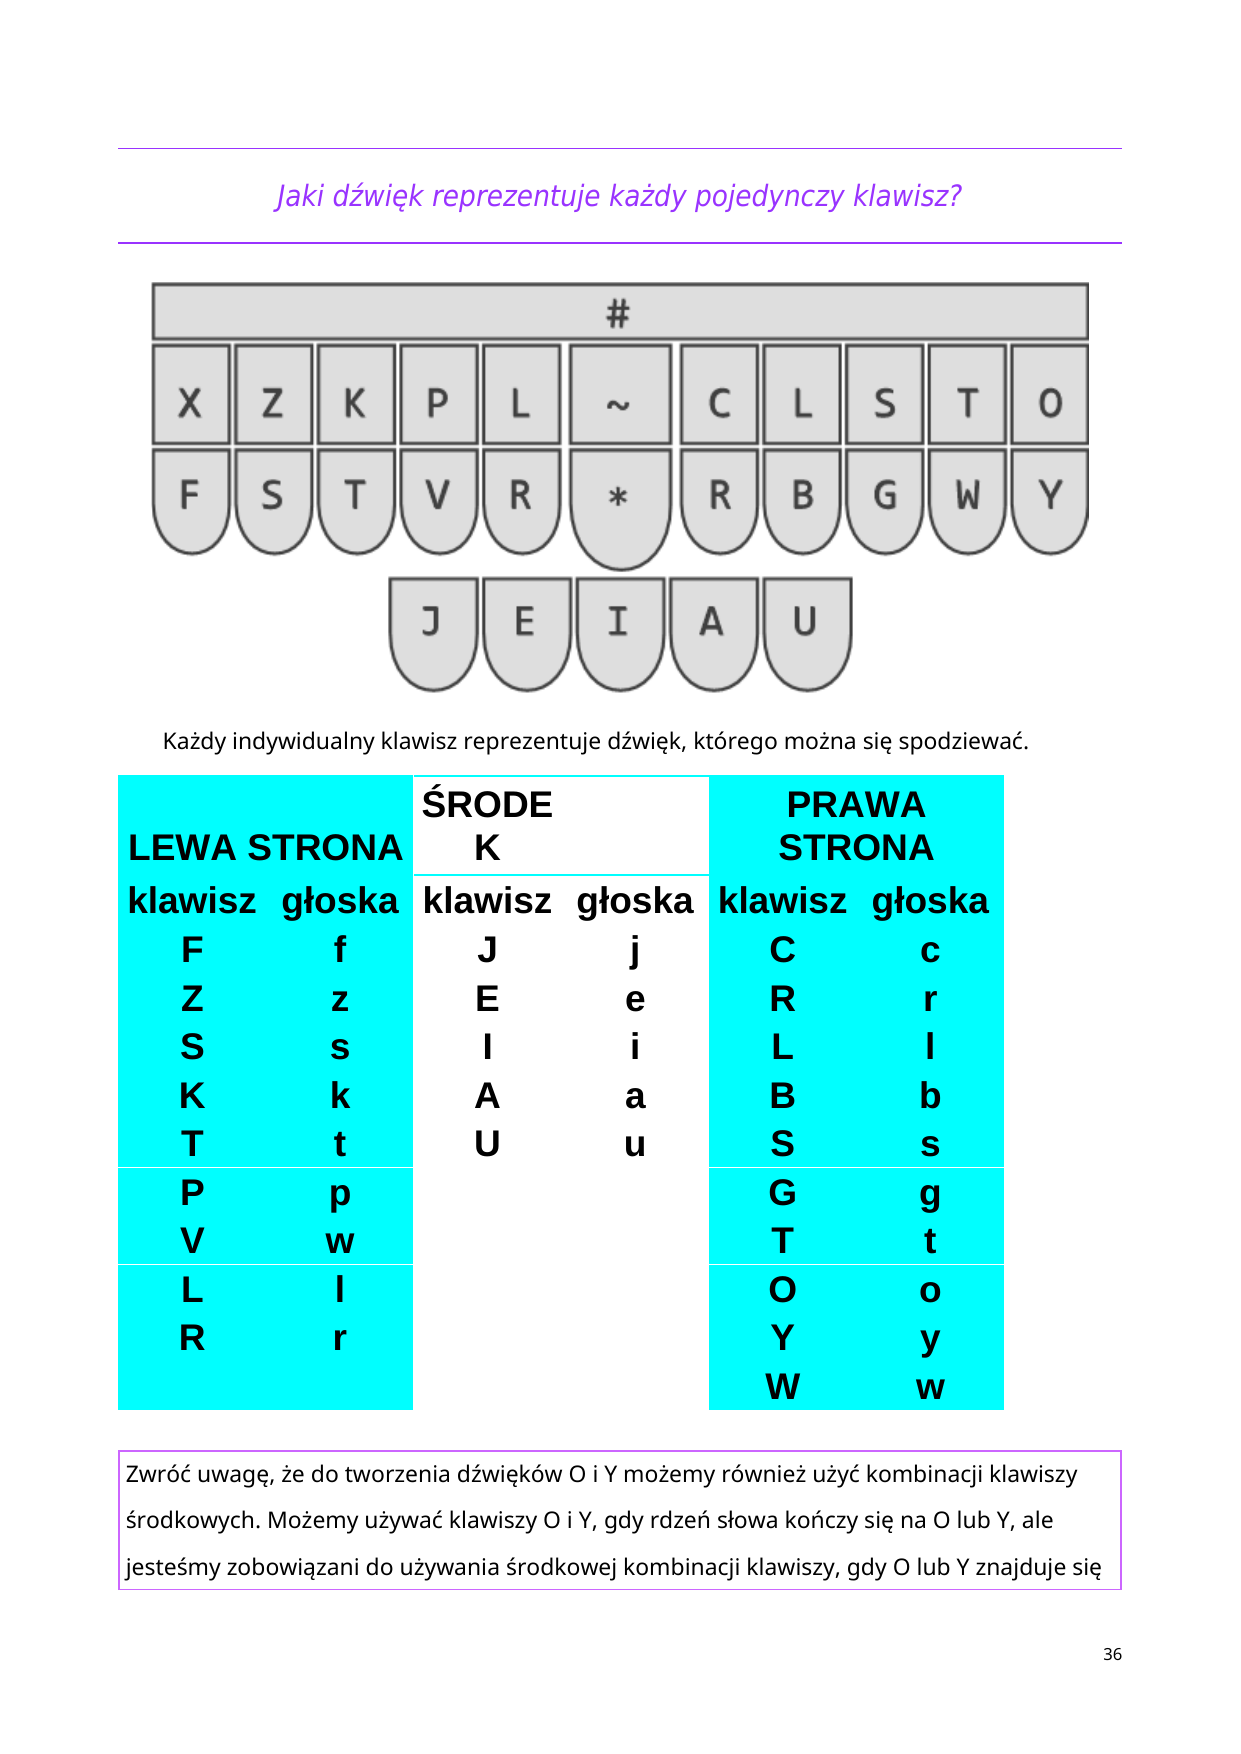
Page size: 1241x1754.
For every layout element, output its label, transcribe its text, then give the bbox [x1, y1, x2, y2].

table_cell J [414, 925, 561, 973]
table_cell s [266, 1022, 413, 1070]
table_cell [561, 1313, 709, 1362]
table_header LEWA STRONA [118, 777, 413, 874]
table_cell T [709, 1216, 856, 1264]
table_cell c [856, 925, 1004, 973]
table_cell F [118, 925, 266, 973]
table_cell S [118, 1022, 266, 1070]
table_cell B [709, 1070, 856, 1119]
table_header ŚRODEK [414, 777, 561, 874]
table_cell głoska [266, 876, 413, 925]
table_cell L [118, 1265, 266, 1313]
table_cell [414, 1216, 561, 1264]
table_cell u [561, 1119, 709, 1167]
table_cell k [266, 1070, 413, 1119]
table_cell klawisz [709, 876, 856, 925]
table_cell R [709, 973, 856, 1022]
table_cell f [266, 925, 413, 973]
table_cell z [266, 973, 413, 1022]
table_cell C [709, 925, 856, 973]
table_header [561, 777, 709, 874]
table_cell głoska [856, 876, 1004, 925]
table_cell [414, 1168, 561, 1216]
table_cell a [561, 1070, 709, 1119]
table_cell b [856, 1070, 1004, 1119]
table_cell S [709, 1119, 856, 1167]
table_cell głoska [561, 876, 709, 925]
table_cell A [414, 1070, 561, 1119]
table_cell [561, 1265, 709, 1313]
table_cell [266, 1362, 413, 1410]
table_cell p [266, 1168, 413, 1216]
table_cell [561, 1362, 709, 1410]
table_cell o [856, 1265, 1004, 1313]
table_cell g [856, 1168, 1004, 1216]
table_cell l [266, 1265, 413, 1313]
table_cell [414, 1362, 561, 1410]
table_header PRAWA STRONA [709, 777, 1004, 874]
table_cell Y [709, 1313, 856, 1362]
table_cell [118, 1362, 266, 1410]
table_cell w [856, 1362, 1004, 1410]
table_cell E [414, 973, 561, 1022]
subtitle Jaki dźwięk reprezentuje każdy pojedynczy klawisz? [118, 149, 1122, 242]
text Zwróć uwagę, że do tworzenia dźwięków O i Y możemy również użyć kombinacji klawiszy środkowych. Możemy używać klawiszy O i Y, gdy rdzeń słowa kończy się na O lub Y, ale jesteśmy zobowiązani do używania środkowej kombinacji klawiszy, gdy O lub Y znajduje się [120, 1452, 1120, 1589]
table_cell j [561, 925, 709, 973]
table_cell t [266, 1119, 413, 1167]
table_cell T [118, 1119, 266, 1167]
table_cell t [856, 1216, 1004, 1264]
table_cell klawisz [118, 876, 266, 925]
table_cell s [856, 1119, 1004, 1167]
table_cell [414, 1313, 561, 1362]
table_cell R [118, 1313, 266, 1362]
table_cell r [856, 973, 1004, 1022]
picture [151, 282, 1089, 710]
table_cell klawisz [414, 876, 561, 925]
table_cell e [561, 973, 709, 1022]
table_cell L [709, 1022, 856, 1070]
table_cell y [856, 1313, 1004, 1362]
table_cell w [266, 1216, 413, 1264]
table_cell U [414, 1119, 561, 1167]
table_cell [414, 1265, 561, 1313]
table_cell K [118, 1070, 266, 1119]
table_cell P [118, 1168, 266, 1216]
table_cell Z [118, 973, 266, 1022]
table_cell W [709, 1362, 856, 1410]
table_cell i [561, 1022, 709, 1070]
table_cell [561, 1168, 709, 1216]
table_cell G [709, 1168, 856, 1216]
table_cell V [118, 1216, 266, 1264]
table_cell I [414, 1022, 561, 1070]
table_cell r [266, 1313, 413, 1362]
table_cell l [856, 1022, 1004, 1070]
text Każdy indywidualny klawisz reprezentuje dźwięk, którego można się spodziewać. [118, 276, 1122, 756]
table_cell O [709, 1265, 856, 1313]
table_cell [561, 1216, 709, 1264]
